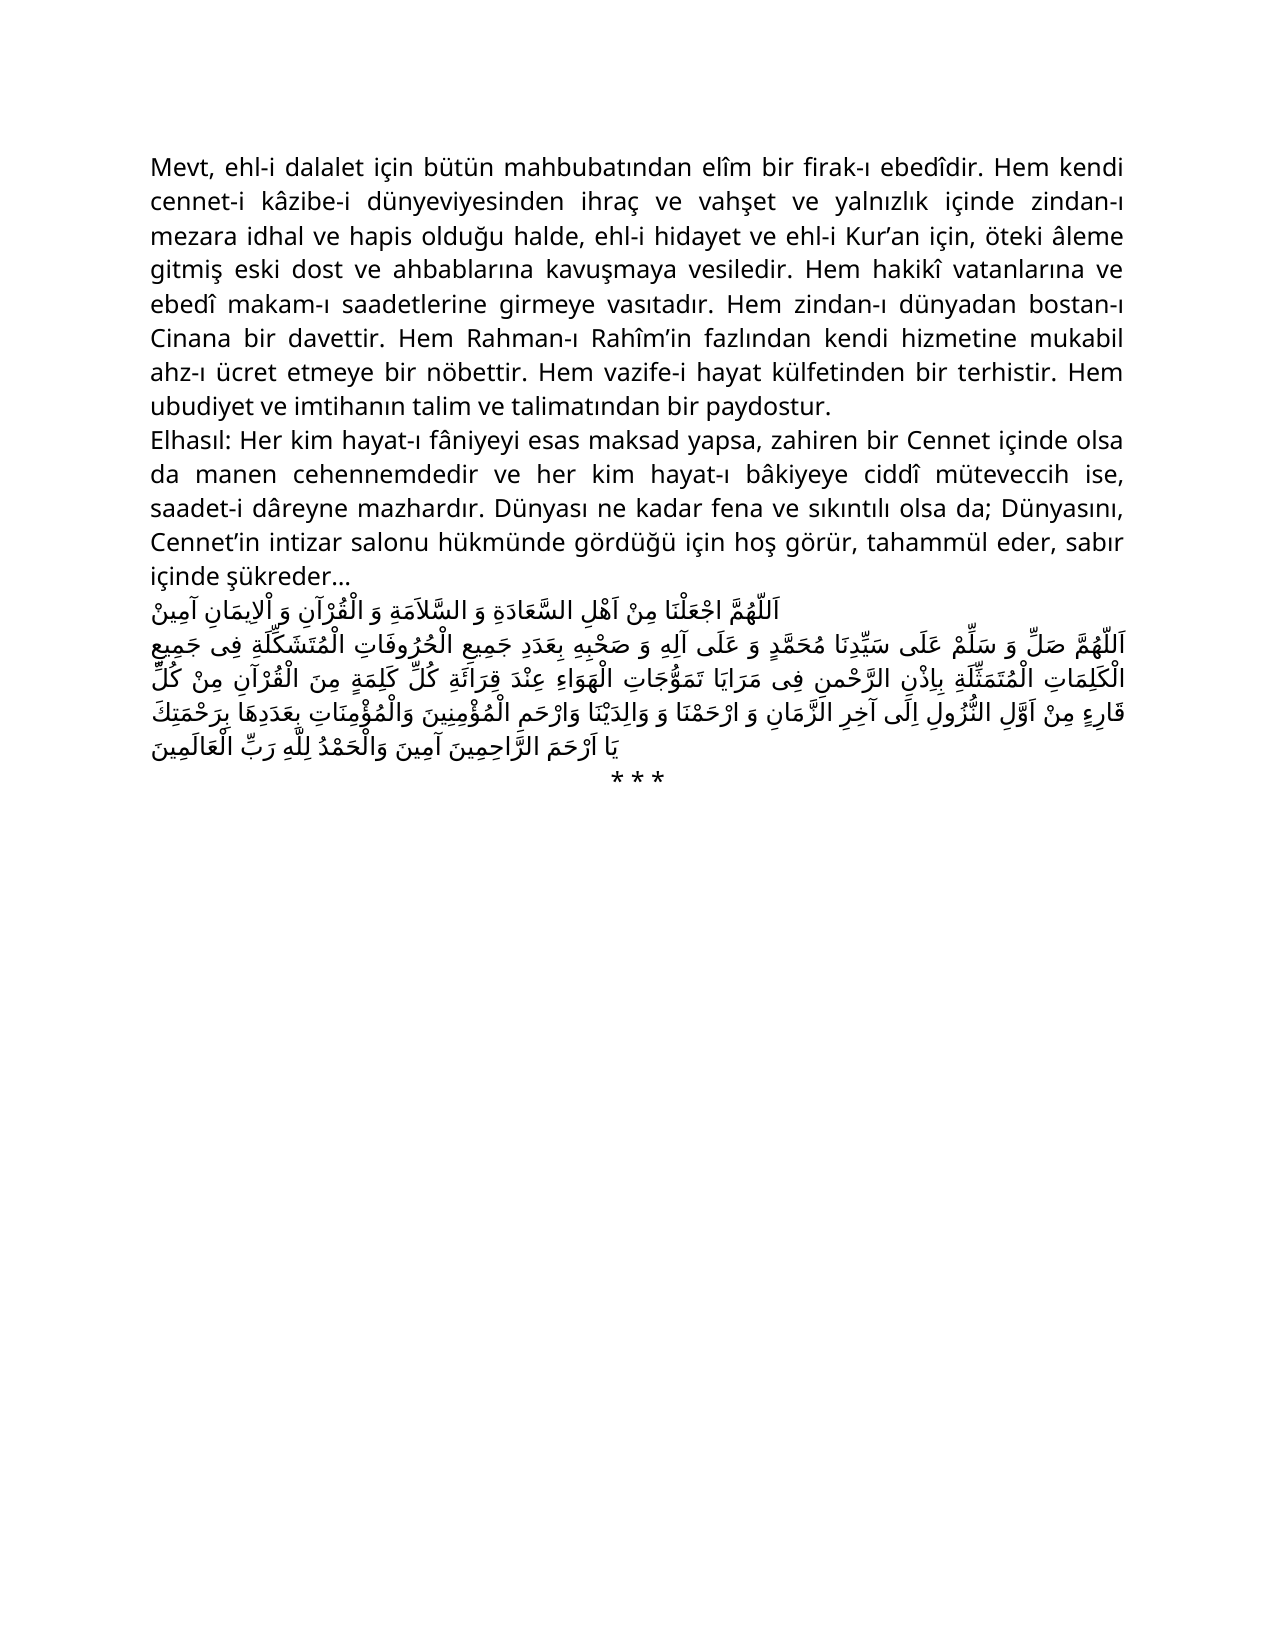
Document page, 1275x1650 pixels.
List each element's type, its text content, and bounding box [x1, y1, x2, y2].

text اَللّهُمَّ اجْعَلْنَا مِنْ اَهْلِ السَّعَادَةِ وَ السَّلاَمَةِ وَ الْقُرْآنِ وَ اْلاِيمَانِ آمِينْ [150, 593, 1125, 627]
text اَللّهُمَّ صَلِّ وَ سَلِّمْ عَلَى سَيِّدِنَا مُحَمَّدٍ وَ عَلَى آلِهِ وَ صَحْبِهِ بِعَدَدِ جَمِيعِ الْحُرُوفَاتِ الْمُتَشَكِّلَةِ فِى جَمِيعِ الْكَلِمَاتِ الْمُتَمَثِّلَةِ بِاِذْنِ الرَّحْمنِ فِى مَرَايَا تَمَوُّجَاتِ الْهَوَاءِ عِنْدَ قِرَائَةِ كُلِّ كَلِمَةٍ مِنَ الْقُرْآنِ مِنْ كُلِّ قَارِءٍ مِنْ اَوَّلِ النُّزُولِ اِلَى آخِرِ الزَّمَانِ وَ ارْحَمْنَا وَ وَالِدَيْنَا وَارْحَمِ الْمُؤْمِنِينَ وَالْمُؤْمِنَاتِ بِعَدَدِهَا بِرَحْمَتِكَ يَا اَرْحَمَ الرَّاحِمِينَ آمِينَ وَالْحَمْدُ لِلّهِ رَبِّ الْعَالَمِينَ [150, 627, 1125, 763]
text * * * [150, 763, 1125, 797]
text Elhasıl: Her kim hayat-ı fâniyeyi esas maksad yapsa, zahiren bir Cennet içinde olsa da manen cehennemdedir ve her kim hayat-ı bâkiyeye ciddî müteveccih ise, saadet-i dâreyne mazhardır. Dünyası ne kadar fena ve sıkıntılı olsa da; Dünyasını, Cennet’in intizar salonu hükmünde gördüğü için hoş görür, tahammül eder, sabır içinde şükreder… [150, 422, 1125, 593]
text Mevt, ehl-i dalalet için bütün mahbubatından elîm bir firak-ı ebedîdir. Hem kendi cennet-i kâzibe-i dünyeviyesinden ihraç ve vahşet ve yalnızlık içinde zindan-ı mezara idhal ve hapis olduğu halde, ehl-i hidayet ve ehl-i Kur’an için, öteki âleme gitmiş eski dost ve ahbablarına kavuşmaya vesiledir. Hem hakikî vatanlarına ve ebedî makam-ı saadetlerine girmeye vasıtadır. Hem zindan-ı dünyadan bostan-ı Cinana bir davettir. Hem Rahman-ı Rahîm’in fazlından kendi hizmetine mukabil ahz-ı ücret etmeye bir nöbettir. Hem vazife-i hayat külfetinden bir terhistir. Hem ubudiyet ve imtihanın talim ve talimatından bir paydostur. [150, 150, 1125, 422]
